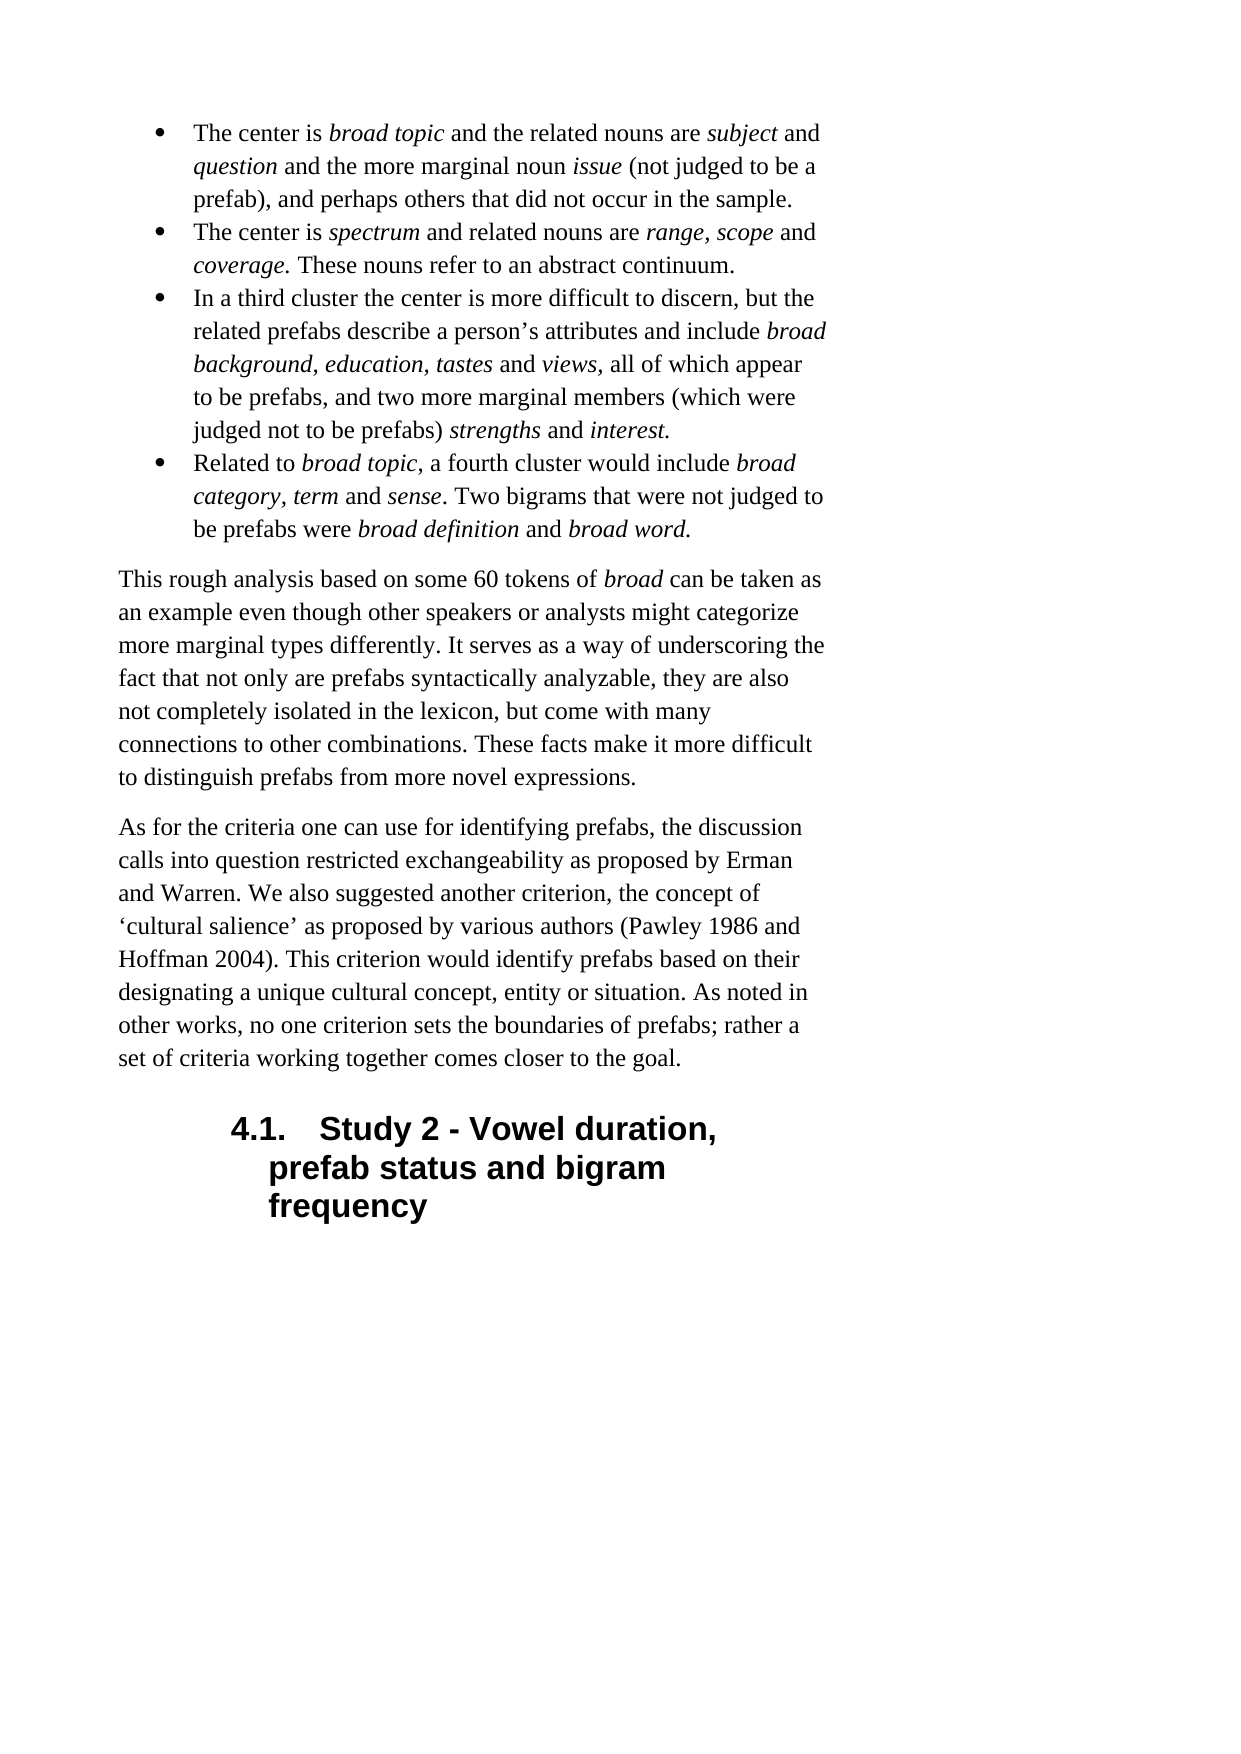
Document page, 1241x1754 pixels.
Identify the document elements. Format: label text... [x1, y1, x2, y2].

list Related to broad topic, a fourth cluster would include broad category, term and sense. Two bigrams that were not judged to be prefabs were broad definition and broad word. [156, 448, 827, 543]
text As for the criteria one can use for identifying prefabs, the discussion calls into question restricted exchangeability as proposed by Erman and Warren. We also suggested another criterion, the concept of ‘cultural salience’ as proposed by various authors (Pawley 1986 and Hoffman 2004). This criterion would identify prefabs based on their designating a unique cultural concept, entity or situation. As noted in other works, no one criterion sets the boundaries of prefabs; rather a set of criteria working together comes closer to the goal. [118, 812, 827, 1072]
list The center is spectrum and related nouns are range, scope and coverage. These nouns refer to an abstract continuum. [156, 217, 827, 279]
list The center is broad topic and the related nouns are subject and question and the more marginal noun issue (not judged to be a prefab), and perhaps others that did not occur in the sample. [156, 118, 827, 213]
list In a third cluster the center is more difficult to discern, but the related prefabs describe a person’s attributes and include broad background, education, tastes and views, all of which appear to be prefabs, and two more marginal members (which were judged not to be prefabs) strengths and interest. [156, 283, 827, 444]
list Study 2 - Vowel duration, prefab status and bigram frequency [231, 1109, 827, 1225]
text This rough analysis based on some 60 tokens of broad can be taken as an example even though other speakers or analysts might categorize more marginal types differently. It serves as a way of underscoring the fact that not only are prefabs syntactically analyzable, they are also not completely isolated in the lexicon, but come with many connections to other combinations. These facts make it more difficult to distinguish prefabs from more novel expressions. [118, 564, 827, 791]
